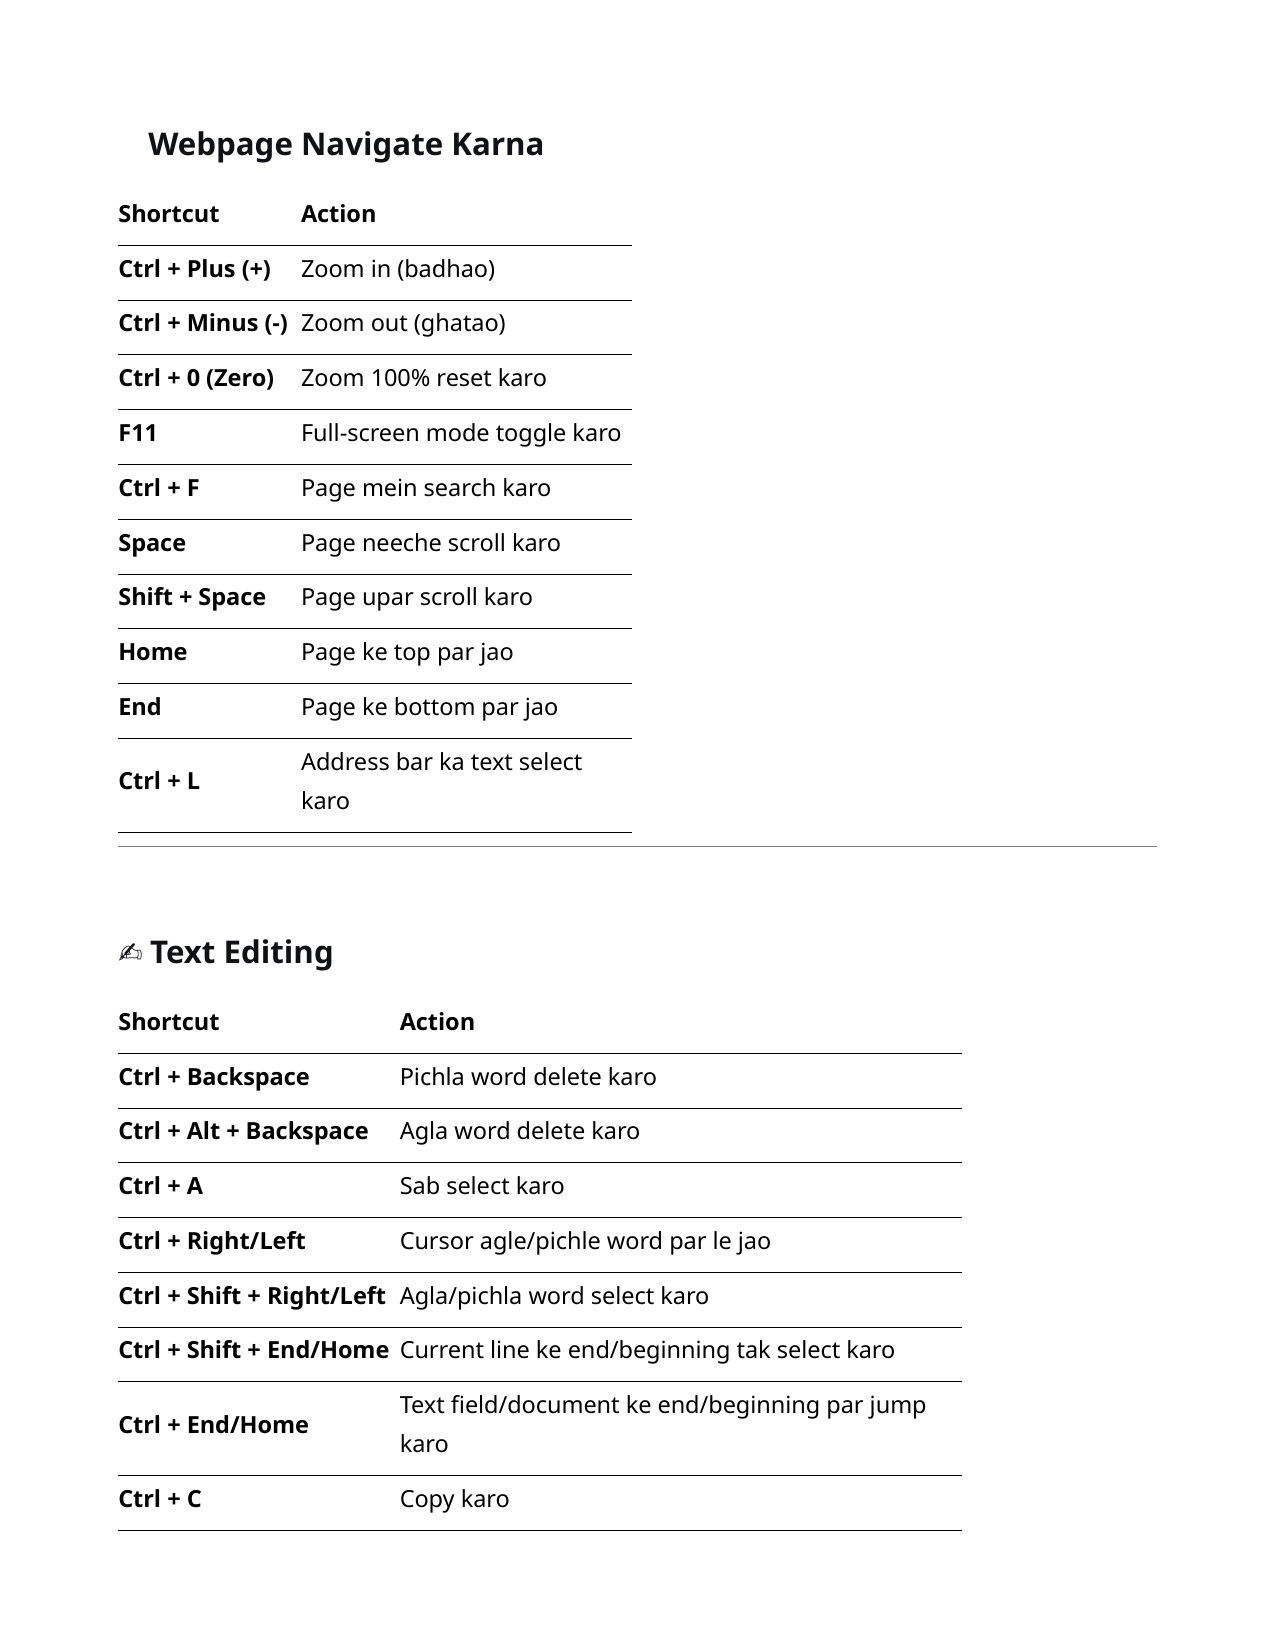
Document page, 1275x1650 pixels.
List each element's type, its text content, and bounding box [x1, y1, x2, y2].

table_cell Ctrl + Plus (+) [118, 246, 301, 299]
table_cell End [118, 684, 301, 738]
table_cell Ctrl + Backspace [118, 1054, 399, 1107]
table_cell Ctrl + Alt + Backspace [118, 1109, 399, 1162]
table_header Action [301, 190, 632, 245]
table_cell Address bar ka text select karo [301, 739, 632, 832]
table_cell Page mein search karo [301, 465, 632, 519]
table_cell Home [118, 629, 301, 683]
table_cell Ctrl + Shift + Right/Left [118, 1273, 399, 1327]
table_cell Zoom in (badhao) [301, 246, 632, 299]
table_cell Page neeche scroll karo [301, 520, 632, 573]
table_cell Cursor agle/pichle word par le jao [400, 1218, 962, 1272]
table_cell Sab select karo [400, 1163, 962, 1217]
table_cell Pichla word delete karo [400, 1054, 962, 1107]
table_cell Full-screen mode toggle karo [301, 410, 632, 464]
table_cell Text field/document ke end/beginning par jump karo [400, 1382, 962, 1475]
table_cell Ctrl + L [118, 739, 301, 832]
table_header Action [400, 998, 962, 1053]
table_cell Space [118, 520, 301, 573]
table_cell F11 [118, 410, 301, 464]
table_cell Shift + Space [118, 575, 301, 628]
table_cell Ctrl + End/Home [118, 1382, 399, 1475]
subtitle 🌐 Webpage Navigate Karna [118, 118, 1157, 165]
table_cell Ctrl + Right/Left [118, 1218, 399, 1272]
table_cell Ctrl + A [118, 1163, 399, 1217]
table_cell Ctrl + C [118, 1476, 399, 1530]
table_cell Ctrl + Shift + End/Home [118, 1328, 399, 1381]
table_cell Zoom 100% reset karo [301, 355, 632, 409]
table_cell Agla word delete karo [400, 1109, 962, 1162]
table_header Shortcut [118, 190, 301, 245]
table_header Shortcut [118, 998, 399, 1053]
table_cell Zoom out (ghatao) [301, 301, 632, 354]
table_cell Current line ke end/beginning tak select karo [400, 1328, 962, 1381]
table_cell Ctrl + 0 (Zero) [118, 355, 301, 409]
table_cell Ctrl + F [118, 465, 301, 519]
table_cell Page ke bottom par jao [301, 684, 632, 738]
subtitle ✍️ Text Editing [118, 926, 1157, 973]
table_cell Ctrl + Minus (-) [118, 301, 301, 354]
table_cell Page ke top par jao [301, 629, 632, 683]
table_cell Page upar scroll karo [301, 575, 632, 628]
table_cell Copy karo [400, 1476, 962, 1530]
table_cell Agla/pichla word select karo [400, 1273, 962, 1327]
